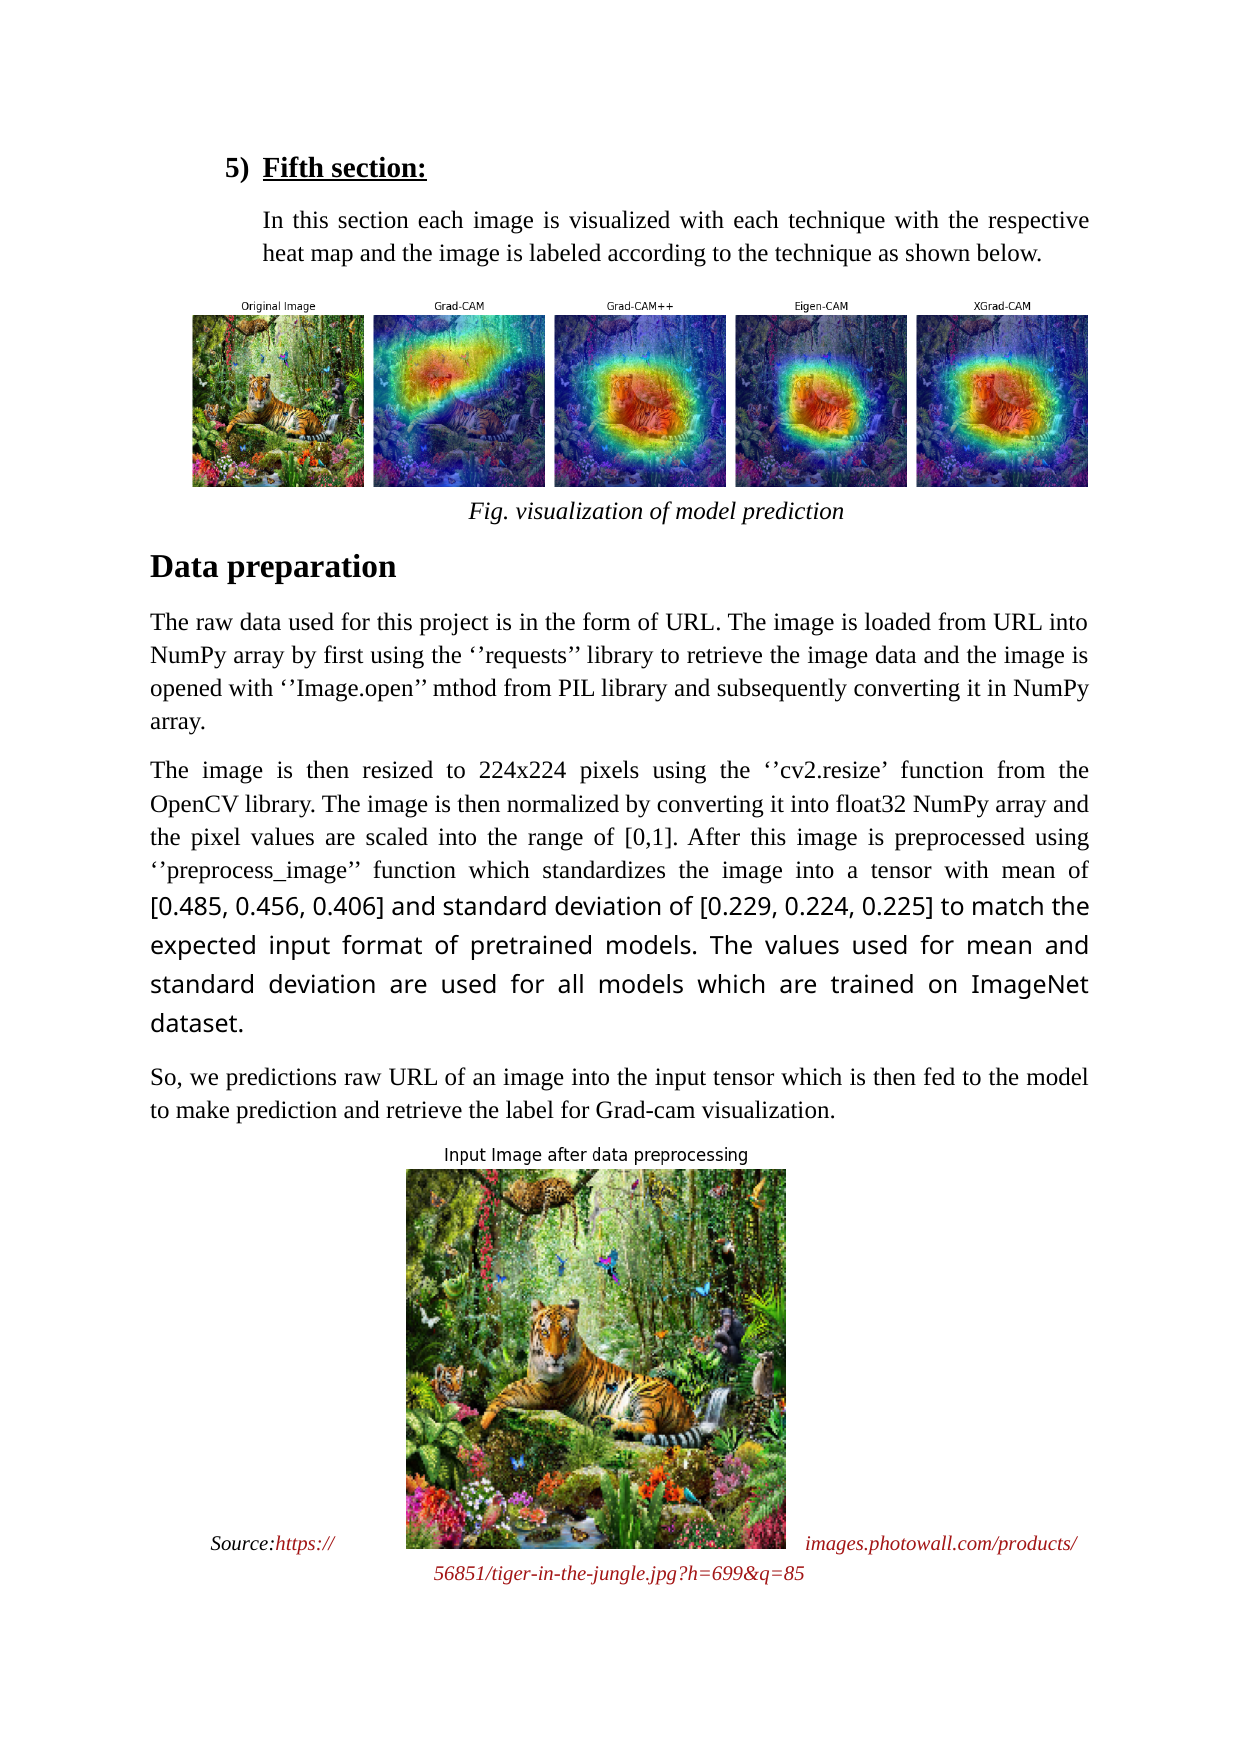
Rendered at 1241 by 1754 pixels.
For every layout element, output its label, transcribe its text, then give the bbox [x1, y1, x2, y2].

text [225, 288, 1090, 295]
text So, we predictions raw URL of an image into the input tensor which is then fed to the model to make prediction and retrieve the label for Grad-cam visualization. [150, 1062, 1090, 1124]
text Data preparation [150, 546, 1090, 584]
text The image is then resized to 224x224 pixels using the ‘’cv2.resize’ function from the OpenCV library. The image is then normalized by converting it into float32 NumPy array and the pixel values are scaled into the range of [0,1]. After this image is preprocessed using ‘’preprocess_image’’ function which standardizes the image into a tensor with mean of [0.485, 0.456, 0.406] and standard deviation of [0.229, 0.224, 0.225] to match the expected input format of pretrained models. The values used for mean and standard deviation are used for all models which are trained on ImageNet dataset. [150, 756, 1090, 1040]
text In this section each image is visualized with each technique with the respective heat map and the image is labeled according to the technique as shown below. [262, 205, 1090, 267]
text Source:https://images.photowall.com/products/56851/tiger-in-the-jungle.jpg?h=699&q=85 [150, 1525, 1090, 1585]
text The raw data used for this project is in the form of URL. The image is loaded from URL into NumPy array by first using the ‘’requests’’ library to retrieve the image data and the image is opened with ‘’Image.open’’ mthod from PIL library and subsequently converting it in NumPy array. [150, 607, 1090, 735]
text Fig. visualization of model prediction [225, 493, 1090, 525]
list Fifth section: [225, 150, 1090, 183]
